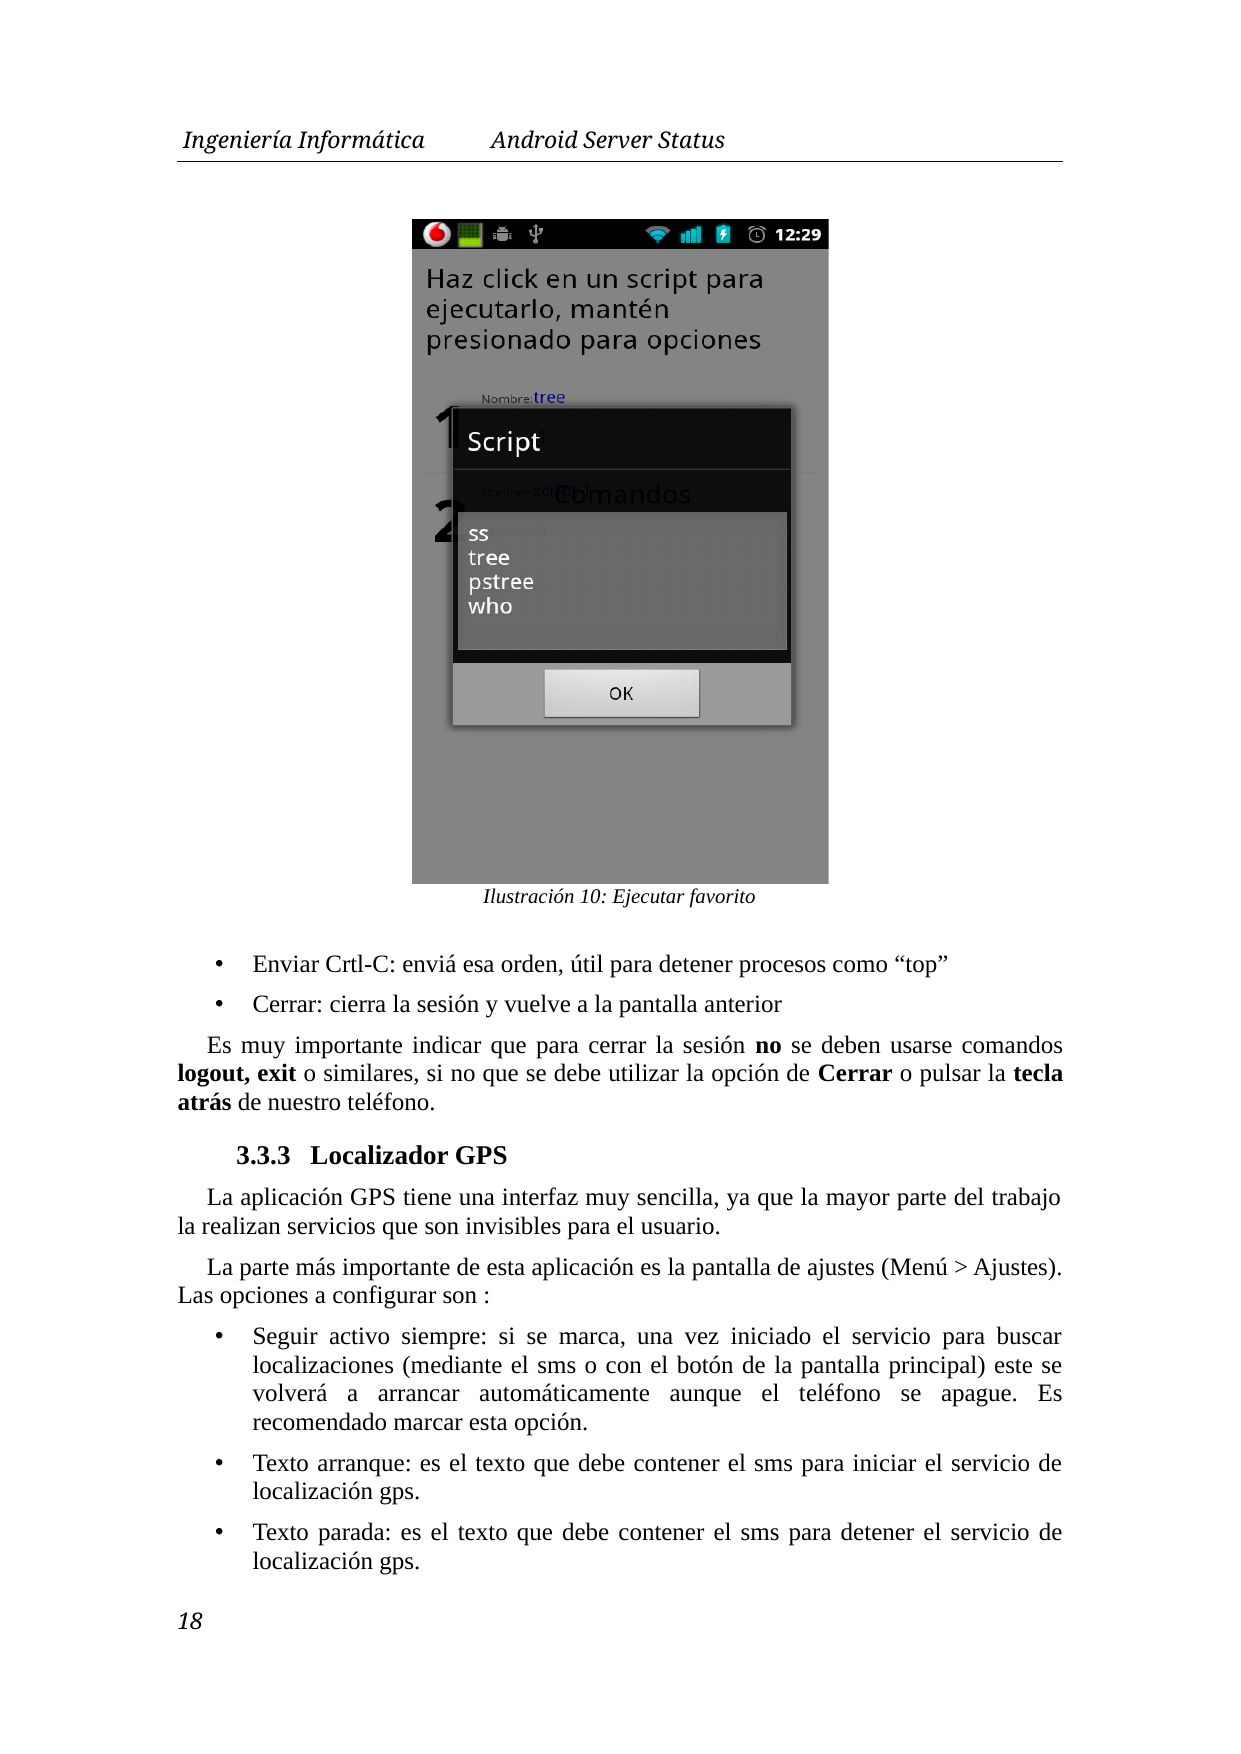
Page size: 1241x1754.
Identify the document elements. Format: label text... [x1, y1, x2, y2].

list Texto parada: es el texto que debe contener el sms para detener el servicio de localización gps. [215, 1517, 1063, 1574]
list Seguir activo siempre: si se marca, una vez iniciado el servicio para buscar localizaciones (mediante el sms o con el botón de la pantalla principal) este se volverá a arrancar automáticamente aunque el teléfono se apague. Es recomendado marcar esta opción. [215, 1321, 1063, 1436]
list Texto arranque: es el texto que debe contener el sms para iniciar el servicio de localización gps. [215, 1448, 1063, 1505]
text La aplicación GPS tiene una interfaz muy sencilla, ya que la mayor parte del trabajo la realizan servicios que son invisibles para el usuario. [177, 1182, 1063, 1240]
list Cerrar: cierra la sesión y vuelve a la pantalla anterior [215, 989, 1063, 1018]
text La parte más importante de esta aplicación es la pantalla de ajustes (Menú > Ajustes). Las opciones a configurar son : [177, 1252, 1063, 1309]
list Enviar Crtl-C: enviá esa orden, útil para detener procesos como “top” [215, 949, 1063, 977]
text Es muy importante indicar que para cerrar la sesión no se deben usarse comandos logout, exit o similares, si no que se debe utilizar la opción de Cerrar o pulsar la tecla atrás de nuestro teléfono. [177, 1030, 1063, 1116]
subtitle Localizador GPS [236, 1139, 1004, 1171]
list Ilustración 10: Ejecutar favorito [412, 884, 828, 908]
picture [412, 219, 829, 884]
